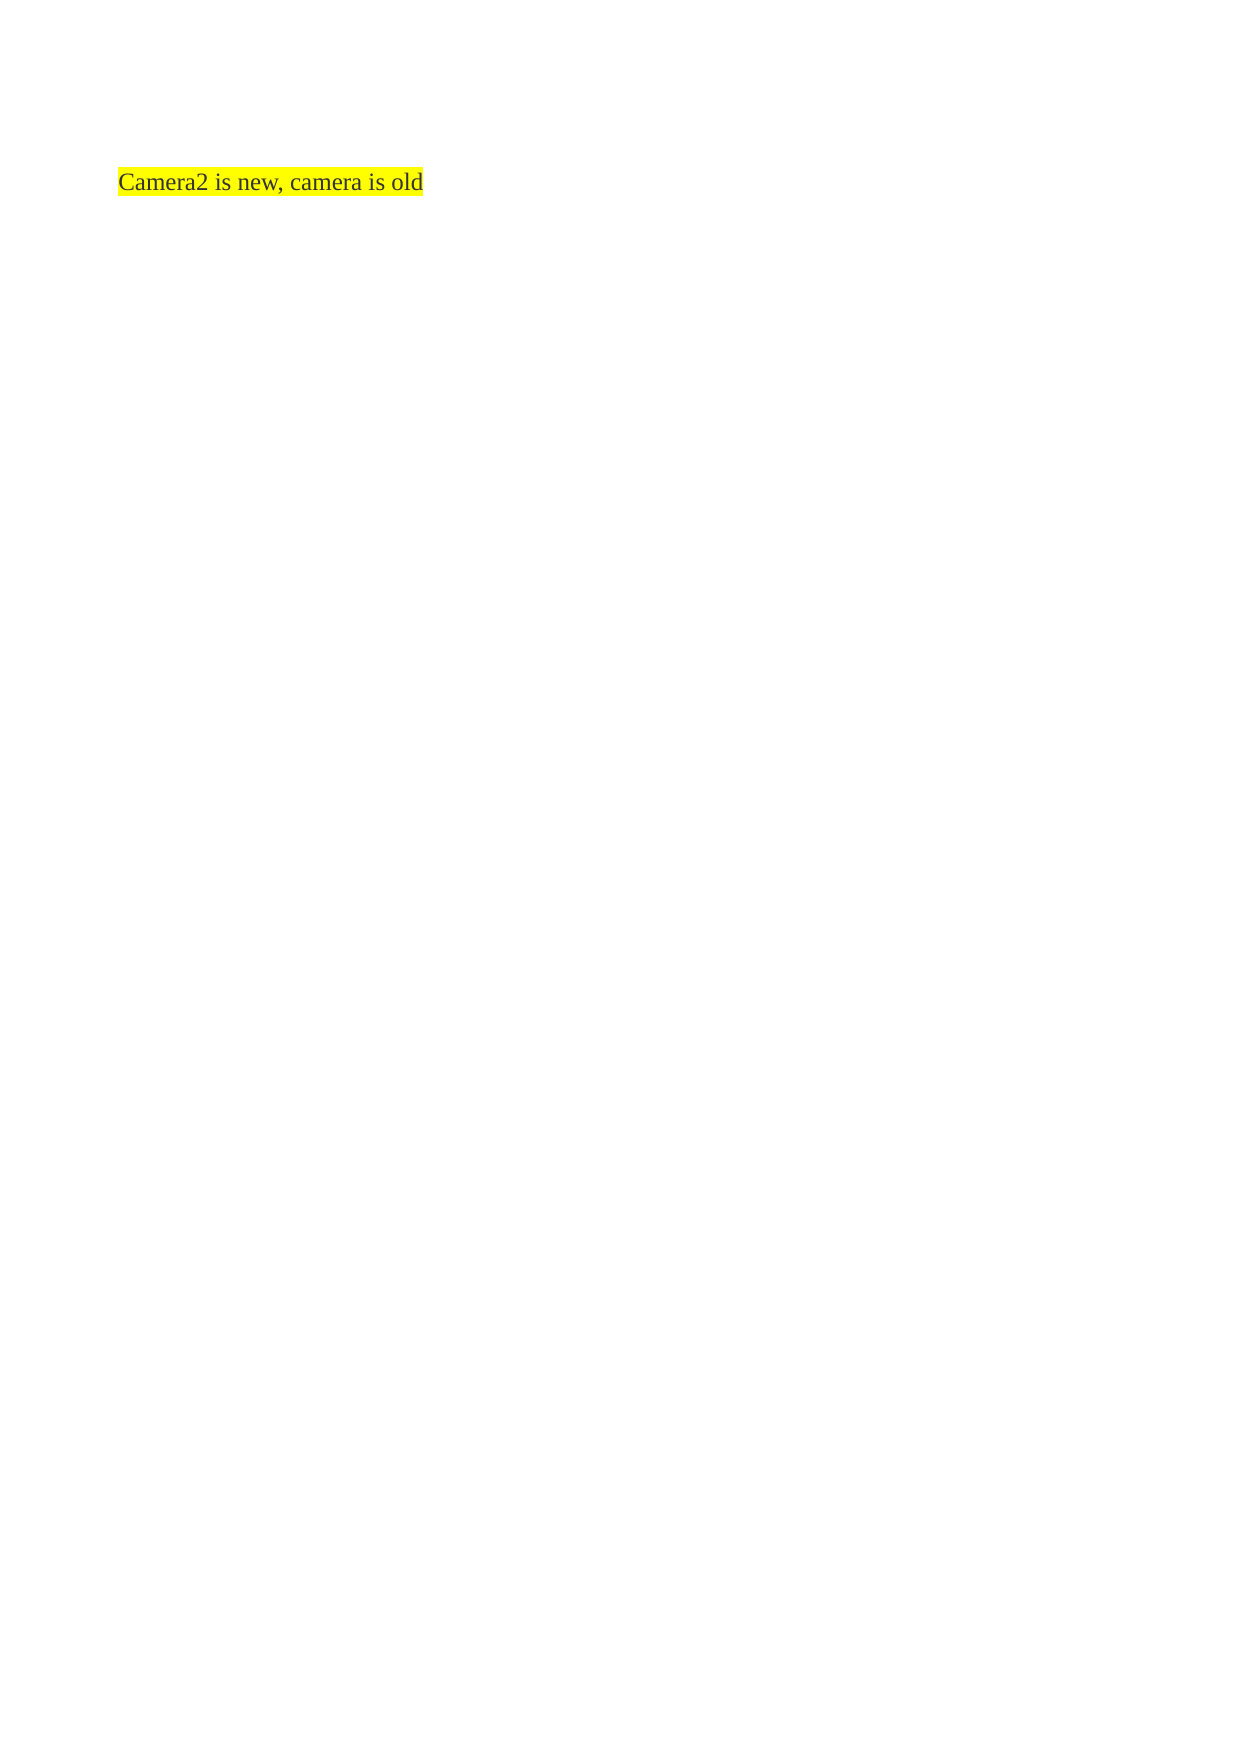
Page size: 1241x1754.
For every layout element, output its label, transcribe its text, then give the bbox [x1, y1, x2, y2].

text Camera2 is new, camera is old [118, 167, 1122, 196]
